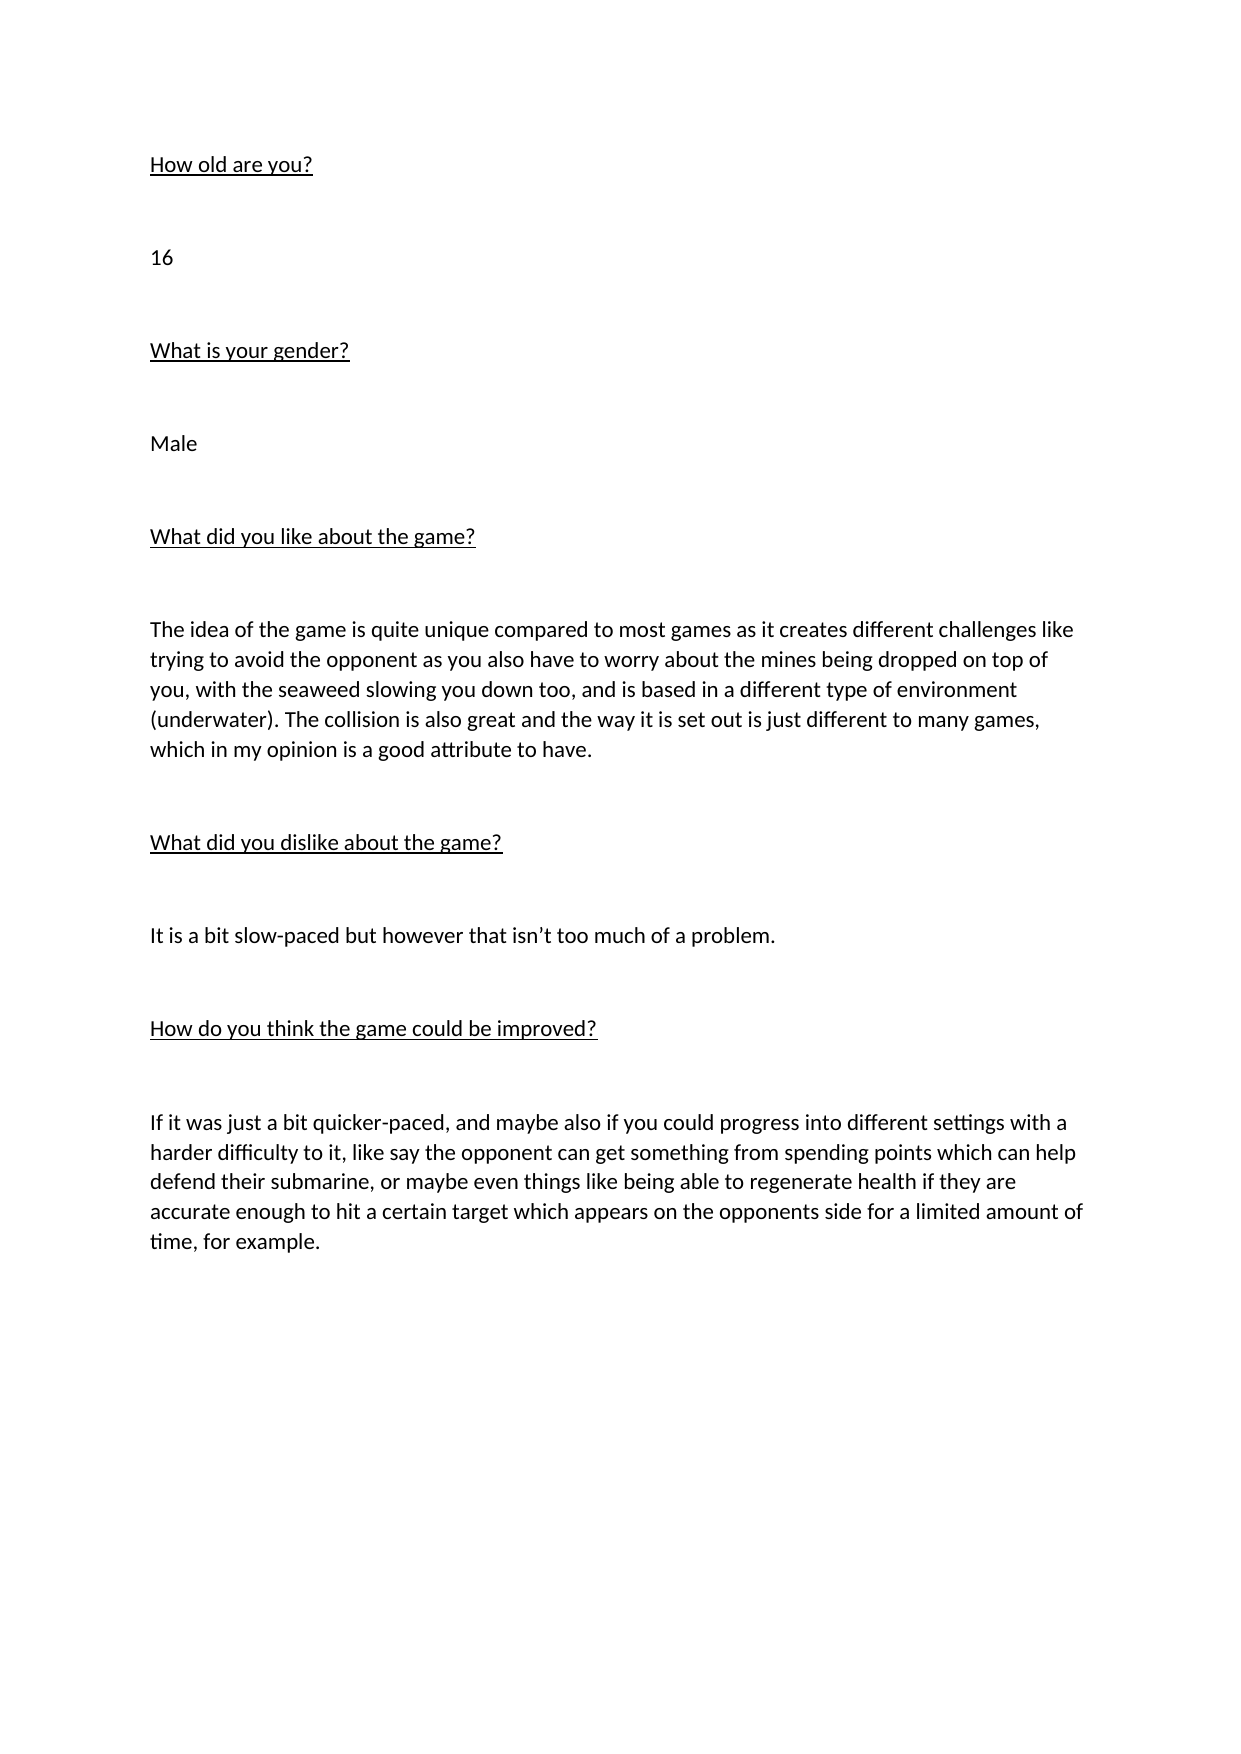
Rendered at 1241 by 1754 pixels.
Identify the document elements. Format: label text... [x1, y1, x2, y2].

text If it was just a bit quicker-paced, and maybe also if you could progress into different settings with a harder difficulty to it, like say the opponent can get something from spending points which can help defend their submarine, or maybe even things like being able to regenerate health if they are accurate enough to hit a certain target which appears on the opponents side for a limited amount of time, for example. [150, 1108, 1090, 1255]
text 16 [150, 243, 1090, 271]
text What is your gender? [150, 336, 1090, 364]
text What did you like about the game? [150, 522, 1090, 551]
text How do you think the game could be improved? [150, 1014, 1090, 1043]
text It is a bit slow-paced but however that isn’t too much of a problem. [150, 921, 1090, 949]
text The idea of the game is quite unique compared to most games as it creates different challenges like trying to avoid the opponent as you also have to worry about the mines being dropped on top of you, with the seaweed slowing you down too, and is based in a different type of environment (underwater). The collision is also great and the way it is set out is just different to many games, which in my opinion is a good attribute to have. [150, 616, 1090, 763]
text How old are you? [150, 150, 1090, 178]
text Male [150, 429, 1090, 457]
text What did you dislike about the game? [150, 828, 1090, 856]
